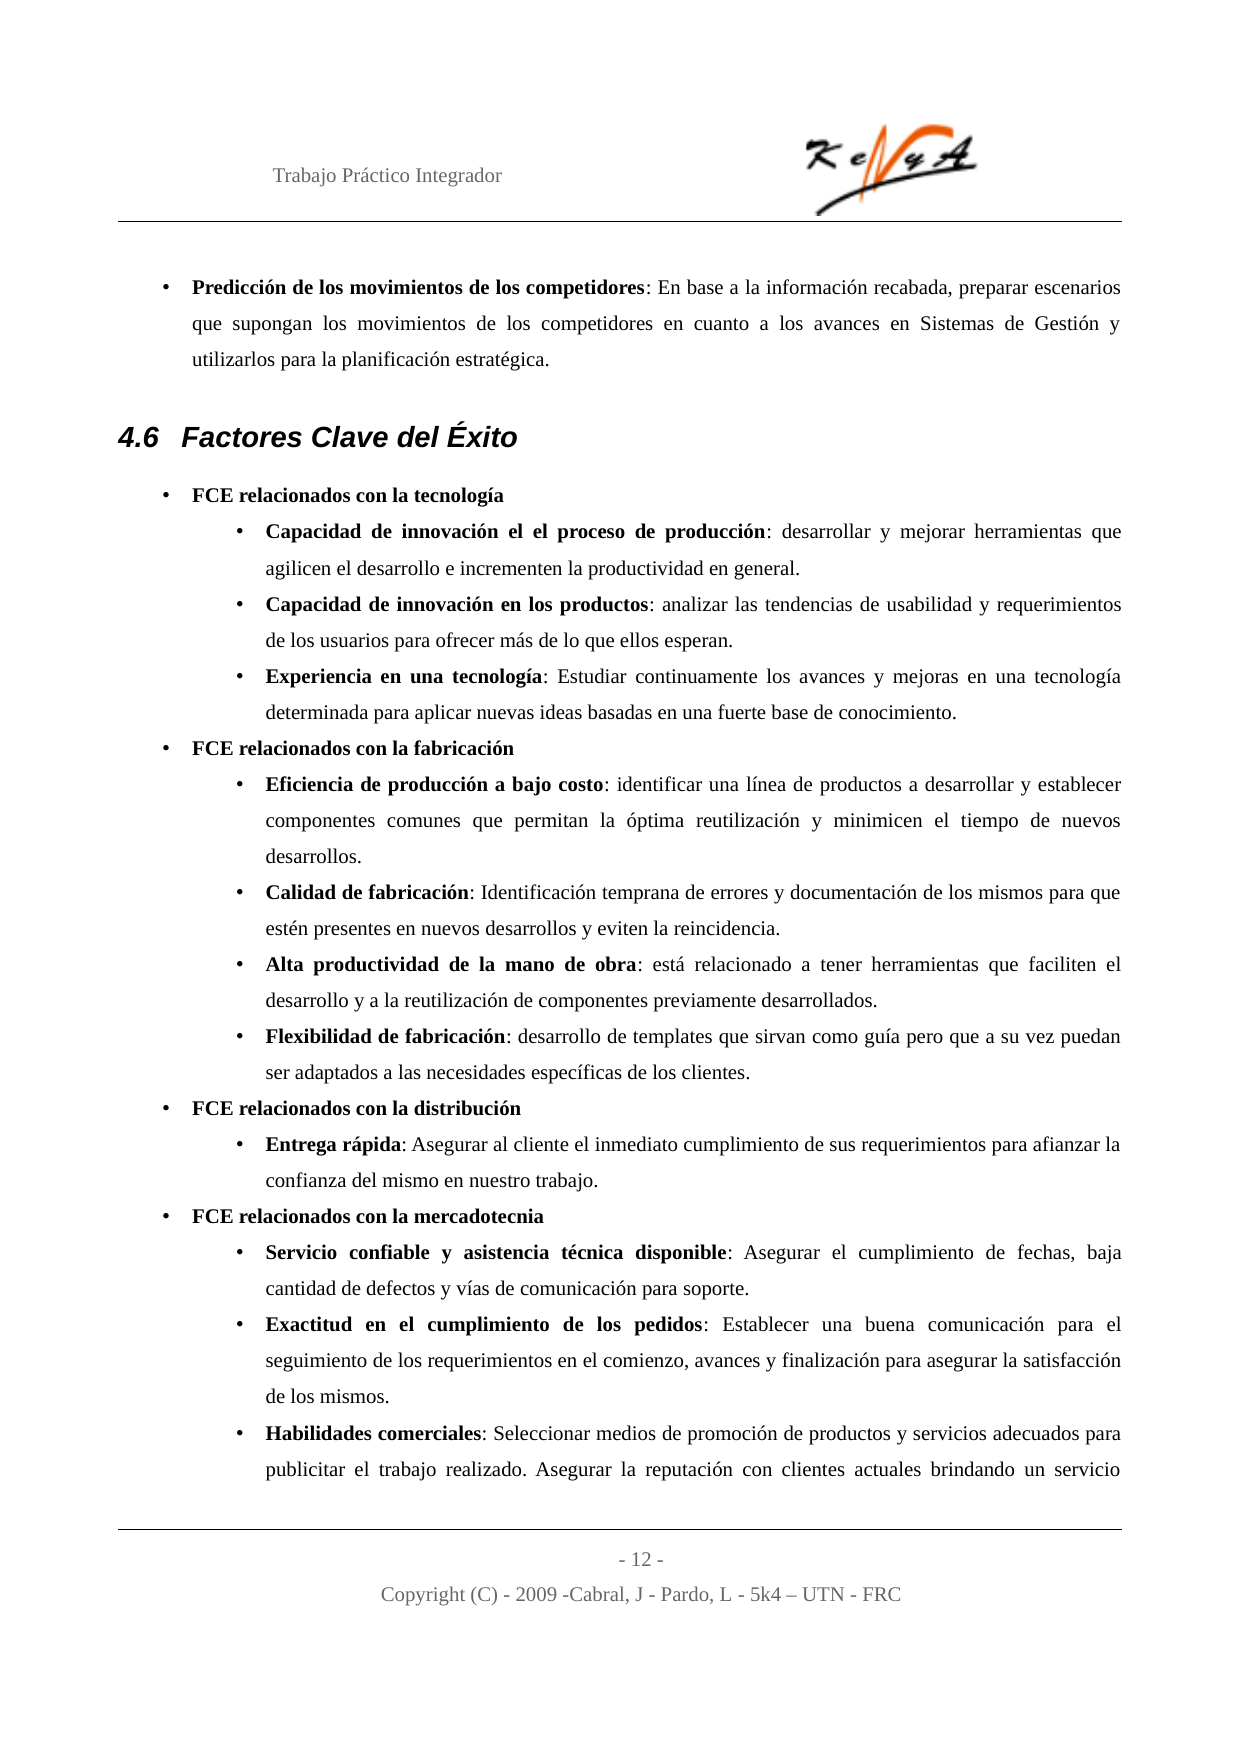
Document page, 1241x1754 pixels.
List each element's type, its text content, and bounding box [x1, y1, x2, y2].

list Servicio confiable y asistencia técnica disponible: Asegurar el cumplimiento de fechas, baja cantidad de defectos y vías de comunicación para soporte. [236, 1240, 1122, 1300]
list Entrega rápida: Asegurar al cliente el inmediato cumplimiento de sus requerimientos para afianzar la confianza del mismo en nuestro trabajo. [236, 1132, 1122, 1192]
list Experiencia en una tecnología: Estudiar continuamente los avances y mejoras en una tecnología determinada para aplicar nuevas ideas basadas en una fuerte base de conocimiento. [236, 663, 1122, 724]
list Flexibilidad de fabricación: desarrollo de templates que sirvan como guía pero que a su vez puedan ser adaptados a las necesidades específicas de los clientes. [236, 1024, 1122, 1084]
list FCE relacionados con la distribución [162, 1096, 1122, 1120]
list FCE relacionados con la fabricación [162, 736, 1122, 760]
list Capacidad de innovación el el proceso de producción: desarrollar y mejorar herramientas que agilicen el desarrollo e incrementen la productividad en general. [236, 519, 1122, 579]
list Calidad de fabricación: Identificación temprana de errores y documentación de los mismos para que estén presentes en nuevos desarrollos y eviten la reincidencia. [236, 880, 1122, 940]
list Alta productividad de la mano de obra: está relacionado a tener herramientas que faciliten el desarrollo y a la reutilización de componentes previamente desarrollados. [236, 952, 1122, 1012]
picture [805, 123, 979, 216]
list Habilidades comerciales: Seleccionar medios de promoción de productos y servicios adecuados para publicitar el trabajo realizado. Asegurar la reputación con clientes actuales brindando un servicio [236, 1420, 1122, 1481]
subtitle Factores Clave del Éxito [118, 421, 1122, 454]
list Eficiencia de producción a bajo costo: identificar una línea de productos a desarrollar y establecer componentes comunes que permitan la óptima reutilización y minimicen el tiempo de nuevos desarrollos. [236, 772, 1122, 868]
list FCE relacionados con la mercadotecnia [162, 1204, 1122, 1228]
list FCE relacionados con la tecnología [162, 483, 1122, 507]
list Exactitud en el cumplimiento de los pedidos: Establecer una buena comunicación para el seguimiento de los requerimientos en el comienzo, avances y finalización para asegurar la satisfacción de los mismos. [236, 1312, 1122, 1408]
list Predicción de los movimientos de los competidores: En base a la información recabada, preparar escenarios que supongan los movimientos de los competidores en cuanto a los avances en Sistemas de Gestión y utilizarlos para la planificación estratégica. [162, 275, 1122, 371]
list Capacidad de innovación en los productos: analizar las tendencias de usabilidad y requerimientos de los usuarios para ofrecer más de lo que ellos esperan. [236, 591, 1122, 652]
